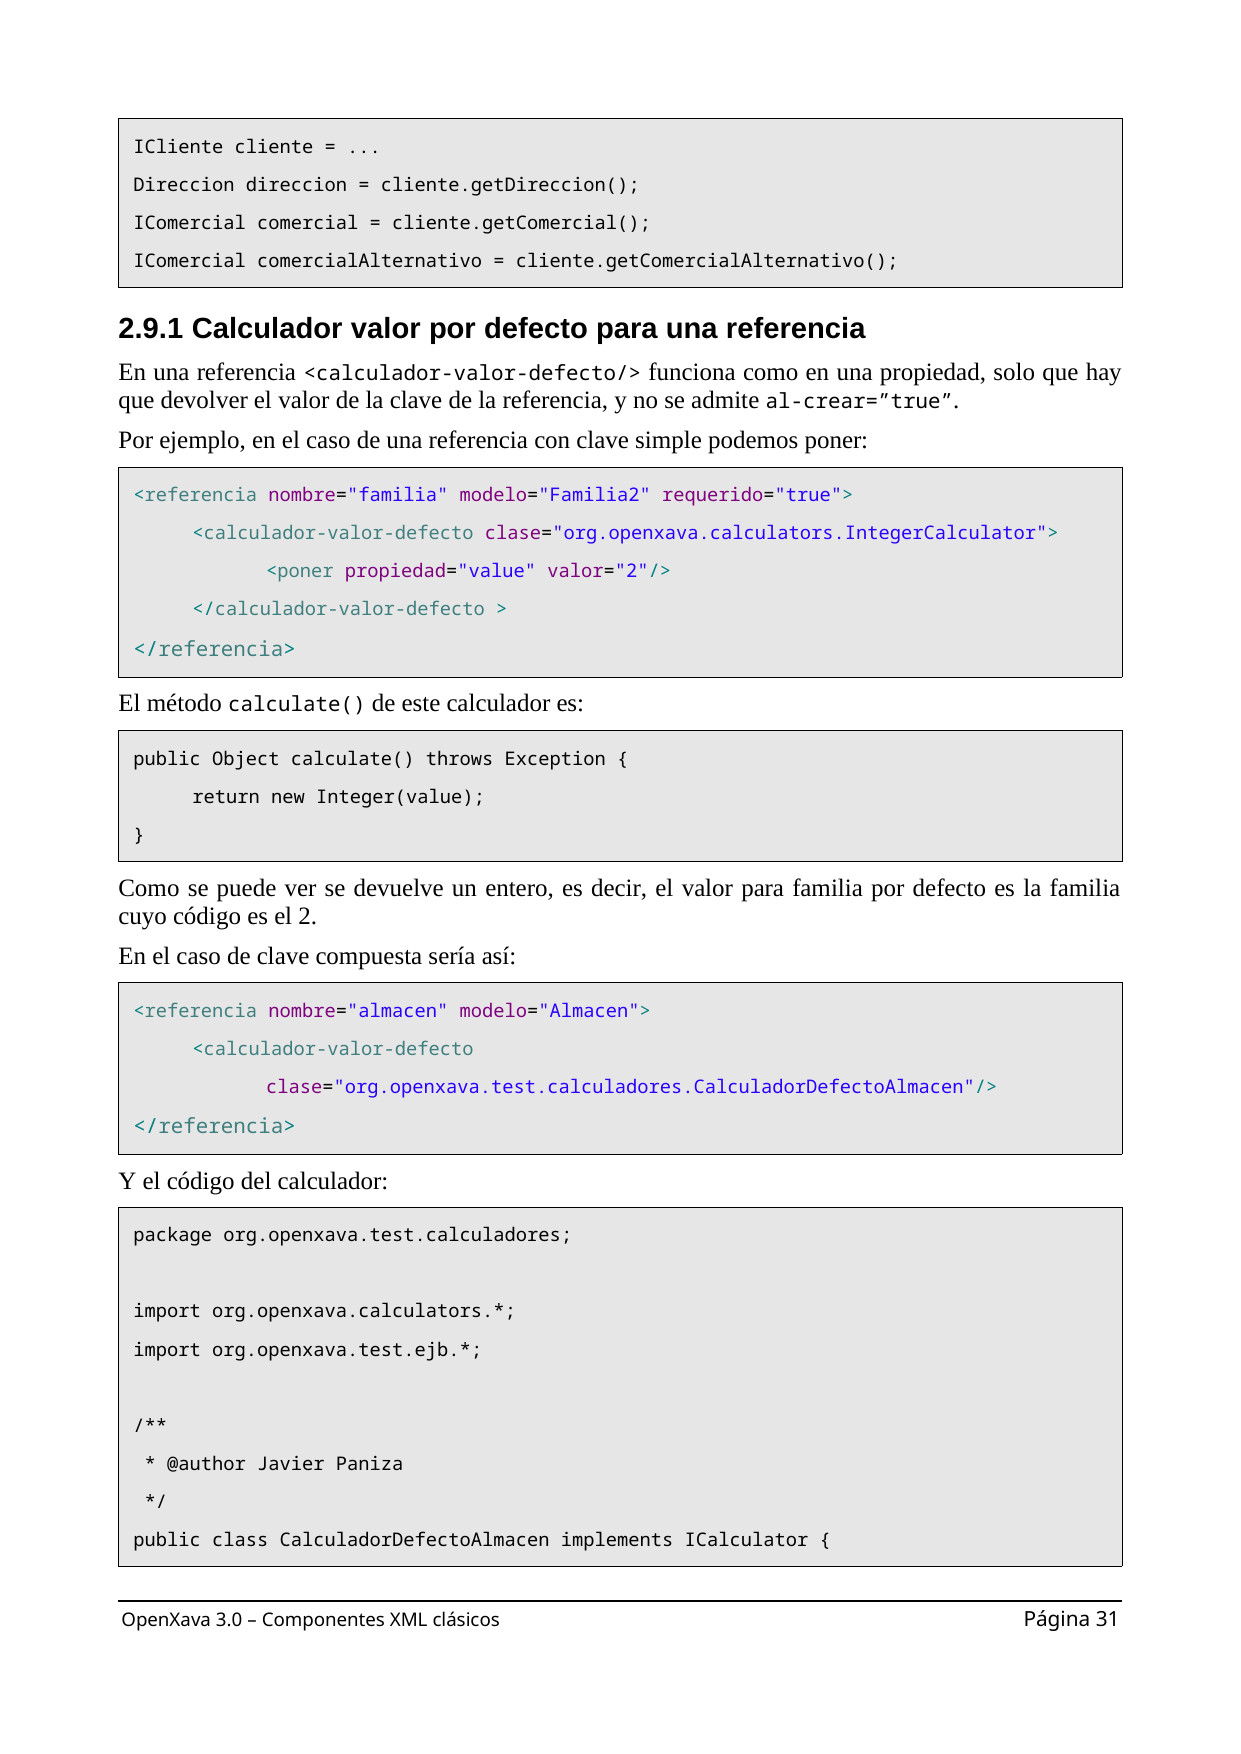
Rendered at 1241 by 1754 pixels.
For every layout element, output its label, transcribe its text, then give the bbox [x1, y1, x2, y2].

text package org.openxava.test.calculadores; [119, 1208, 1122, 1245]
text public Object calculate() throws Exception { [119, 731, 1122, 768]
text </referencia> [119, 619, 1122, 677]
subtitle Calculador valor por defecto para una referencia [118, 312, 1122, 345]
text import org.openxava.test.ejb.*; [119, 1321, 1122, 1359]
text IComercial comercial = cliente.getComercial(); [119, 194, 1122, 232]
text IComercial comercialAlternativo = cliente.getComercialAlternativo(); [119, 232, 1122, 287]
text Por ejemplo, en el caso de una referencia con clave simple podemos poner: [118, 427, 1122, 454]
text ICliente cliente = ... [119, 119, 1122, 156]
text </calculador-valor-defecto > [119, 581, 1122, 619]
text public class CalculadorDefectoAlmacen implements ICalculator { [119, 1511, 1122, 1566]
text */ [119, 1473, 1122, 1511]
text El método calculate() de este calculador es: [118, 689, 1122, 718]
text <calculador-valor-defecto [119, 1020, 1122, 1058]
text <calculador-valor-defecto clase="org.openxava.calculators.IntegerCalculator"> [119, 505, 1122, 543]
text En el caso de clave compuesta sería así: [118, 942, 1122, 970]
text Como se puede ver se devuelve un entero, es decir, el valor para familia por defecto es la familia cuyo código es el 2. [118, 874, 1122, 929]
text En una referencia <calculador-valor-defecto/> funciona como en una propiedad, solo que hay que devolver el valor de la clave de la referencia, y no se admite al-crear=”true”. [118, 358, 1122, 414]
text </referencia> [119, 1096, 1122, 1154]
text Direccion direccion = cliente.getDireccion(); [119, 156, 1122, 194]
text return new Integer(value); [119, 768, 1122, 806]
text <referencia nombre="almacen" modelo="Almacen"> [119, 983, 1122, 1020]
text <referencia nombre="familia" modelo="Familia2" requerido="true"> [119, 468, 1122, 505]
text /** [119, 1397, 1122, 1435]
text Y el código del calculador: [118, 1167, 1122, 1194]
text * @author Javier Paniza [119, 1435, 1122, 1473]
text <poner propiedad="value" valor="2"/> [119, 543, 1122, 581]
text } [119, 806, 1122, 861]
text import org.openxava.calculators.*; [119, 1283, 1122, 1321]
text clase="org.openxava.test.calculadores.CalculadorDefectoAlmacen"/> [119, 1058, 1122, 1096]
